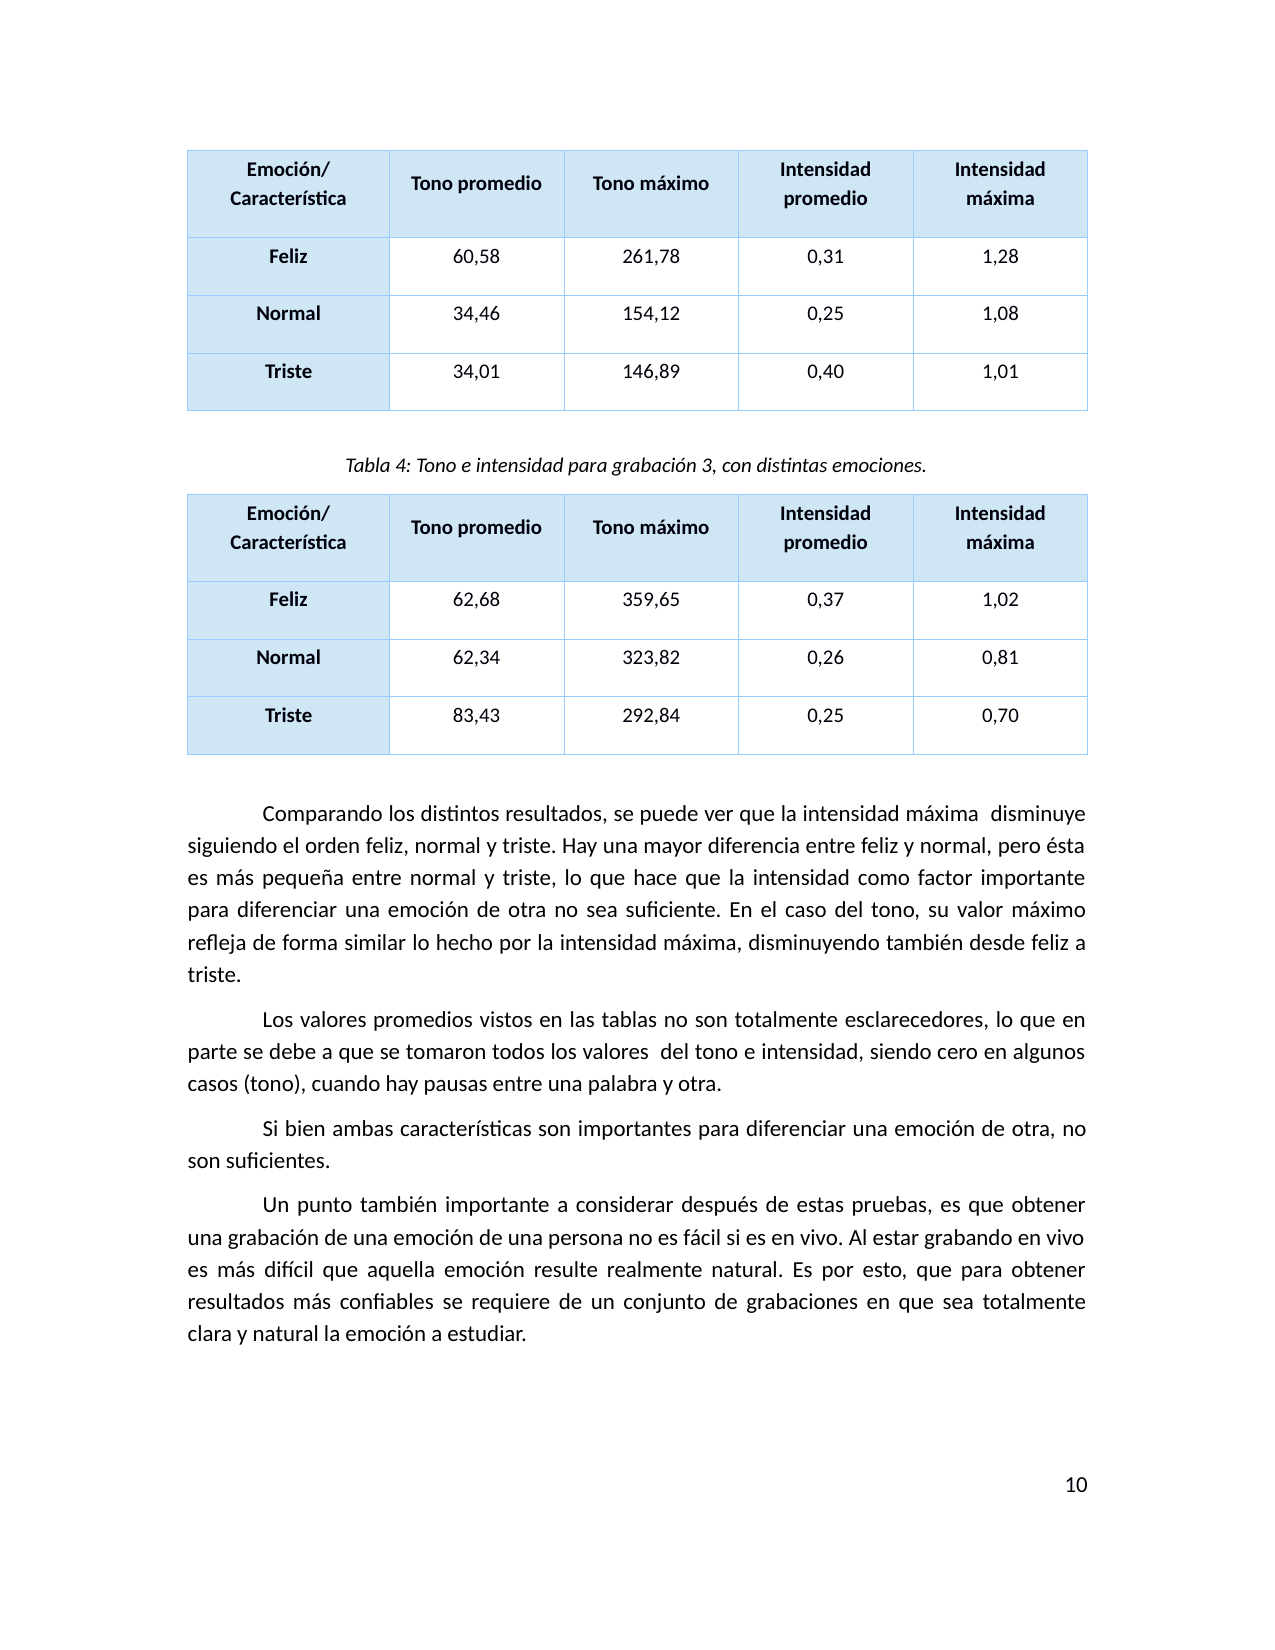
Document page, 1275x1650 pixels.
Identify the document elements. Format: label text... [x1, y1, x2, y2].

table_header Intensidad promedio [739, 151, 913, 237]
table_header Tono promedio [390, 495, 564, 581]
table_cell 0,25 [739, 697, 913, 754]
table_cell 0,70 [914, 697, 1087, 754]
text Tabla 4: Tono e intensidad para grabación 3, con distintas emociones. [187, 452, 1087, 478]
table_cell 0,40 [739, 354, 913, 410]
table_cell 0,25 [739, 296, 913, 353]
table_cell 60,58 [390, 238, 564, 295]
table_cell Triste [188, 697, 389, 754]
table_cell Triste [188, 354, 389, 410]
text Un punto también importante a considerar después de estas pruebas, es que obtener una grabación de una emoción de una persona no es fácil si es en vivo. Al estar grabando en vivo es más difícil que aquella emoción resulte realmente natural. Es por esto, que para obtener resultados más confiables se requiere de un conjunto de grabaciones en que sea totalmente clara y natural la emoción a estudiar. [187, 1191, 1087, 1347]
table_header Tono máximo [565, 151, 738, 237]
table_header Emoción/ Característica [188, 495, 389, 581]
table_cell 62,34 [390, 640, 564, 696]
table_cell 146,89 [565, 354, 738, 410]
table_cell Feliz [188, 238, 389, 295]
table_cell 323,82 [565, 640, 738, 696]
table_cell 34,01 [390, 354, 564, 410]
table_header Tono máximo [565, 495, 738, 581]
table_cell 62,68 [390, 582, 564, 639]
table_cell 1,28 [914, 238, 1087, 295]
table_cell 0,37 [739, 582, 913, 639]
table_cell Normal [188, 296, 389, 353]
table_cell 1,08 [914, 296, 1087, 353]
table_cell 292,84 [565, 697, 738, 754]
table_cell 261,78 [565, 238, 738, 295]
table_cell 0,81 [914, 640, 1087, 696]
table_header Intensidad promedio [739, 495, 913, 581]
table_cell 1,02 [914, 582, 1087, 639]
table_cell 0,26 [739, 640, 913, 696]
table_cell 0,31 [739, 238, 913, 295]
table_cell 359,65 [565, 582, 738, 639]
table_cell 1,01 [914, 354, 1087, 410]
table_header Intensidad máxima [914, 495, 1087, 581]
table_header Tono promedio [390, 151, 564, 237]
table_cell 34,46 [390, 296, 564, 353]
table_header Intensidad máxima [914, 151, 1087, 237]
table_cell Normal [188, 640, 389, 696]
table_cell Feliz [188, 582, 389, 639]
text Los valores promedios vistos en las tablas no son totalmente esclarecedores, lo que en parte se debe a que se tomaron todos los valores del tono e intensidad, siendo cero en algunos casos (tono), cuando hay pausas entre una palabra y otra. [187, 1005, 1087, 1097]
table_cell 83,43 [390, 697, 564, 754]
text Comparando los distintos resultados, se puede ver que la intensidad máxima disminuye siguiendo el orden feliz, normal y triste. Hay una mayor diferencia entre feliz y normal, pero ésta es más pequeña entre normal y triste, lo que hace que la intensidad como factor importante para diferenciar una emoción de otra no sea suficiente. En el caso del tono, su valor máximo refleja de forma similar lo hecho por la intensidad máxima, disminuyendo también desde feliz a triste. [187, 799, 1087, 988]
table_header Emoción/ Característica [188, 151, 389, 237]
table_cell 154,12 [565, 296, 738, 353]
text Si bien ambas características son importantes para diferenciar una emoción de otra, no son suficientes. [187, 1114, 1087, 1174]
